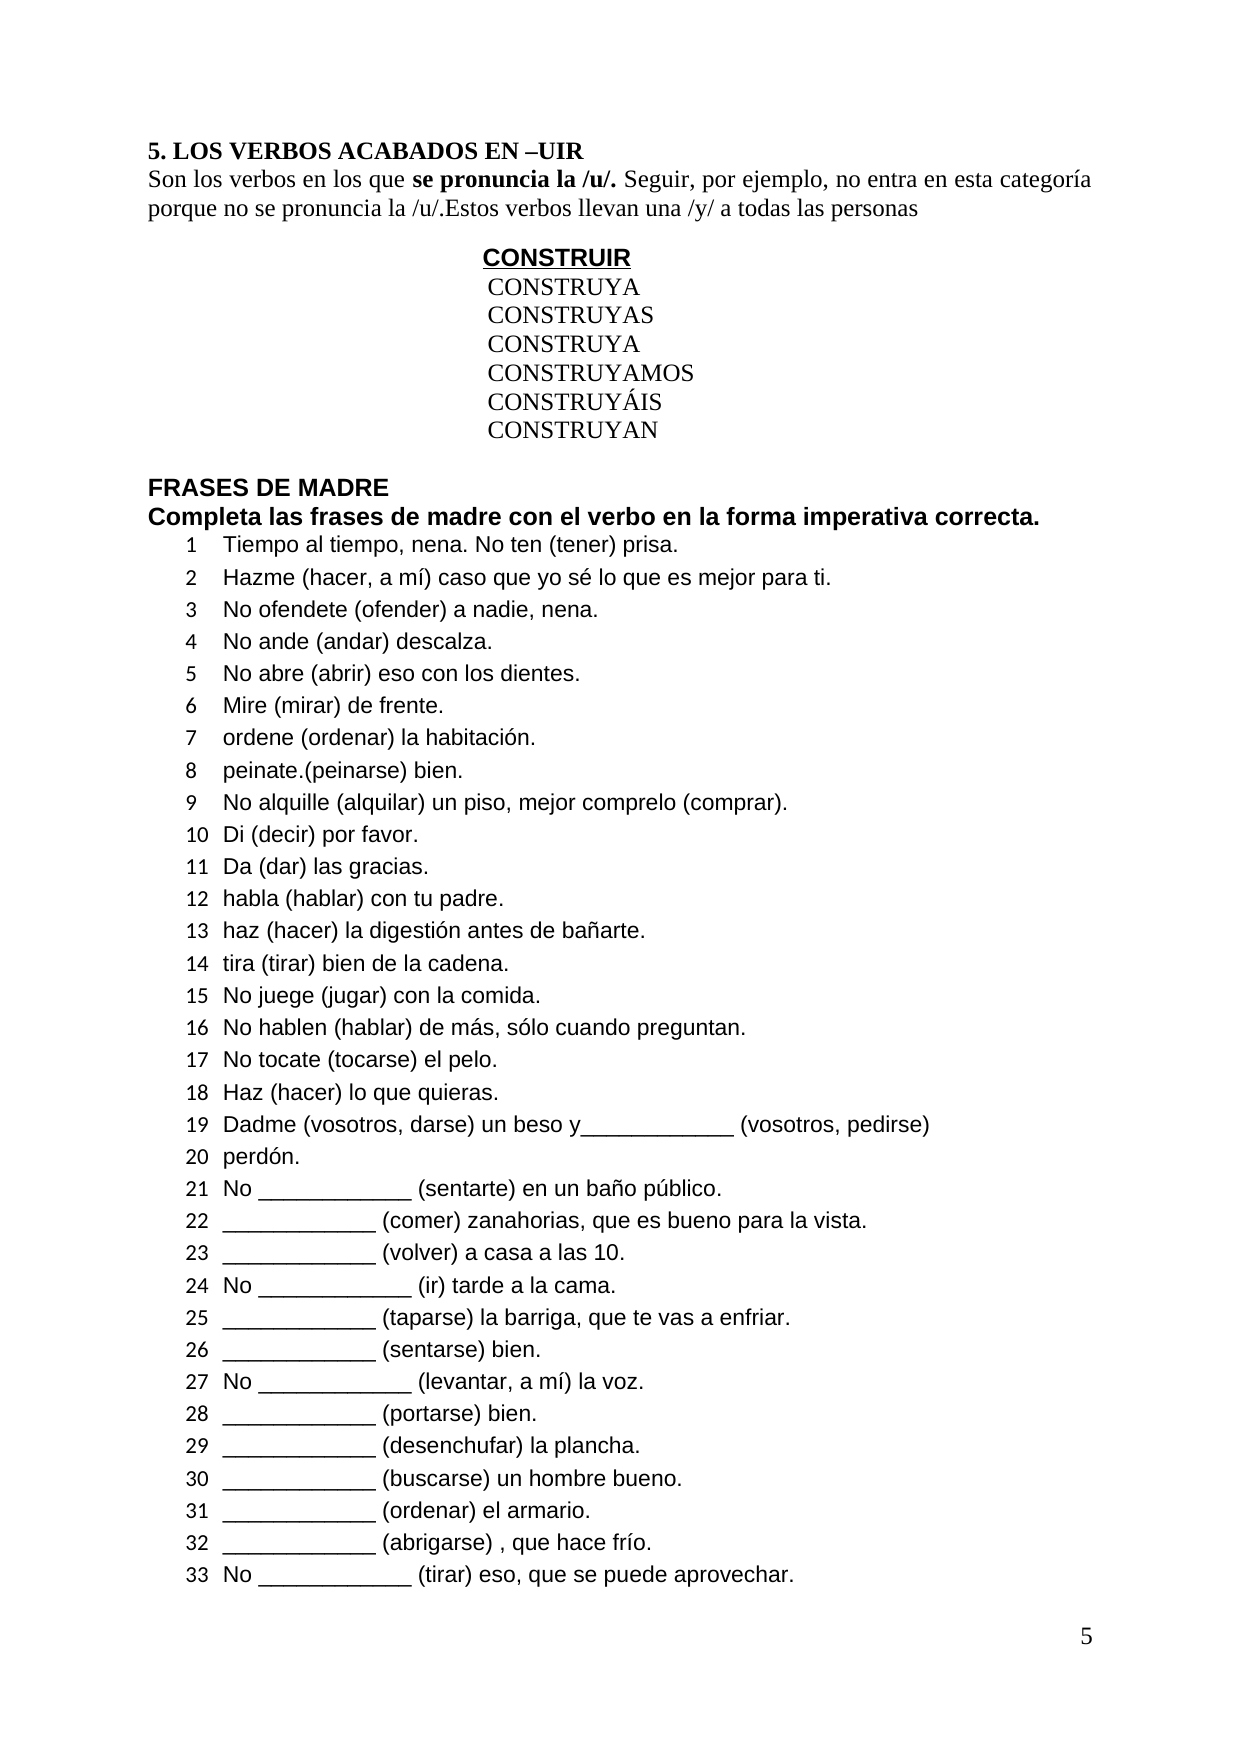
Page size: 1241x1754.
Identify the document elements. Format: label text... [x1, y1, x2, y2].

subtitle CONSTRUIR [148, 243, 1092, 272]
list No ____________ (tirar) eso, que se puede aprovechar. [185, 1560, 1092, 1588]
list Hazme (hacer, a mí) caso que yo sé lo que es mejor para ti. [185, 563, 1092, 591]
list ____________ (abrigarse) , que hace frío. [185, 1528, 1092, 1556]
list perdón. [185, 1142, 1092, 1170]
list No abre (abrir) eso con los dientes. [185, 659, 1092, 687]
list No hablen (hablar) de más, sólo cuando preguntan. [185, 1013, 1092, 1041]
list tira (tirar) bien de la cadena. [185, 949, 1092, 977]
list peinate.(peinarse) bien. [185, 756, 1092, 784]
list Mire (mirar) de frente. [185, 691, 1092, 719]
list ____________ (taparse) la barriga, que te vas a enfriar. [185, 1303, 1092, 1331]
list No ____________ (levantar, a mí) la voz. [185, 1367, 1092, 1395]
list ____________ (ordenar) el armario. [185, 1496, 1092, 1524]
text FRASES DE MADRE [148, 473, 1092, 502]
text CONSTRUYAN [148, 415, 1092, 444]
list ordene (ordenar) la habitación. [185, 723, 1092, 752]
list No juege (jugar) con la comida. [185, 981, 1092, 1009]
list ____________ (portarse) bien. [185, 1399, 1092, 1427]
list ____________ (sentarse) bien. [185, 1335, 1092, 1363]
list No tocate (tocarse) el pelo. [185, 1045, 1092, 1073]
text Completa las frases de madre con el verbo en la forma imperativa correcta. [148, 502, 1092, 530]
list No ____________ (sentarte) en un baño público. [185, 1174, 1092, 1202]
list No ____________ (ir) tarde a la cama. [185, 1271, 1092, 1299]
list Dadme (vosotros, darse) un beso y____________ (vosotros, pedirse) [185, 1110, 1092, 1138]
text CONSTRUYA [148, 272, 1092, 300]
text CONSTRUYAS [148, 300, 1092, 329]
list Tiempo al tiempo, nena. No ten (tener) prisa. [185, 530, 1092, 558]
list ____________ (comer) zanahorias, que es bueno para la vista. [185, 1206, 1092, 1234]
text CONSTRUYAMOS [148, 358, 1092, 387]
list Da (dar) las gracias. [185, 852, 1092, 880]
list Di (decir) por favor. [185, 820, 1092, 848]
list No ofendete (ofender) a nadie, nena. [185, 595, 1092, 623]
list ____________ (buscarse) un hombre bueno. [185, 1464, 1092, 1492]
list No alquille (alquilar) un piso, mejor comprelo (comprar). [185, 788, 1092, 816]
list haz (hacer) la digestión antes de bañarte. [185, 917, 1092, 945]
text Son los verbos en los que se pronuncia la /u/. Seguir, por ejemplo, no entra en esta categoría porque no se pronuncia la /u/.Estos verbos llevan una /y/ a todas las personas [148, 164, 1092, 222]
list No ande (andar) descalza. [185, 627, 1092, 655]
list ____________ (desenchufar) la plancha. [185, 1432, 1092, 1460]
text 5. LOS VERBOS ACABADOS EN –UIR [148, 136, 1092, 164]
text CONSTRUYÁIS [148, 387, 1092, 415]
text CONSTRUYA [148, 329, 1092, 358]
list Haz (hacer) lo que quieras. [185, 1078, 1092, 1106]
list ____________ (volver) a casa a las 10. [185, 1238, 1092, 1267]
list habla (hablar) con tu padre. [185, 884, 1092, 912]
